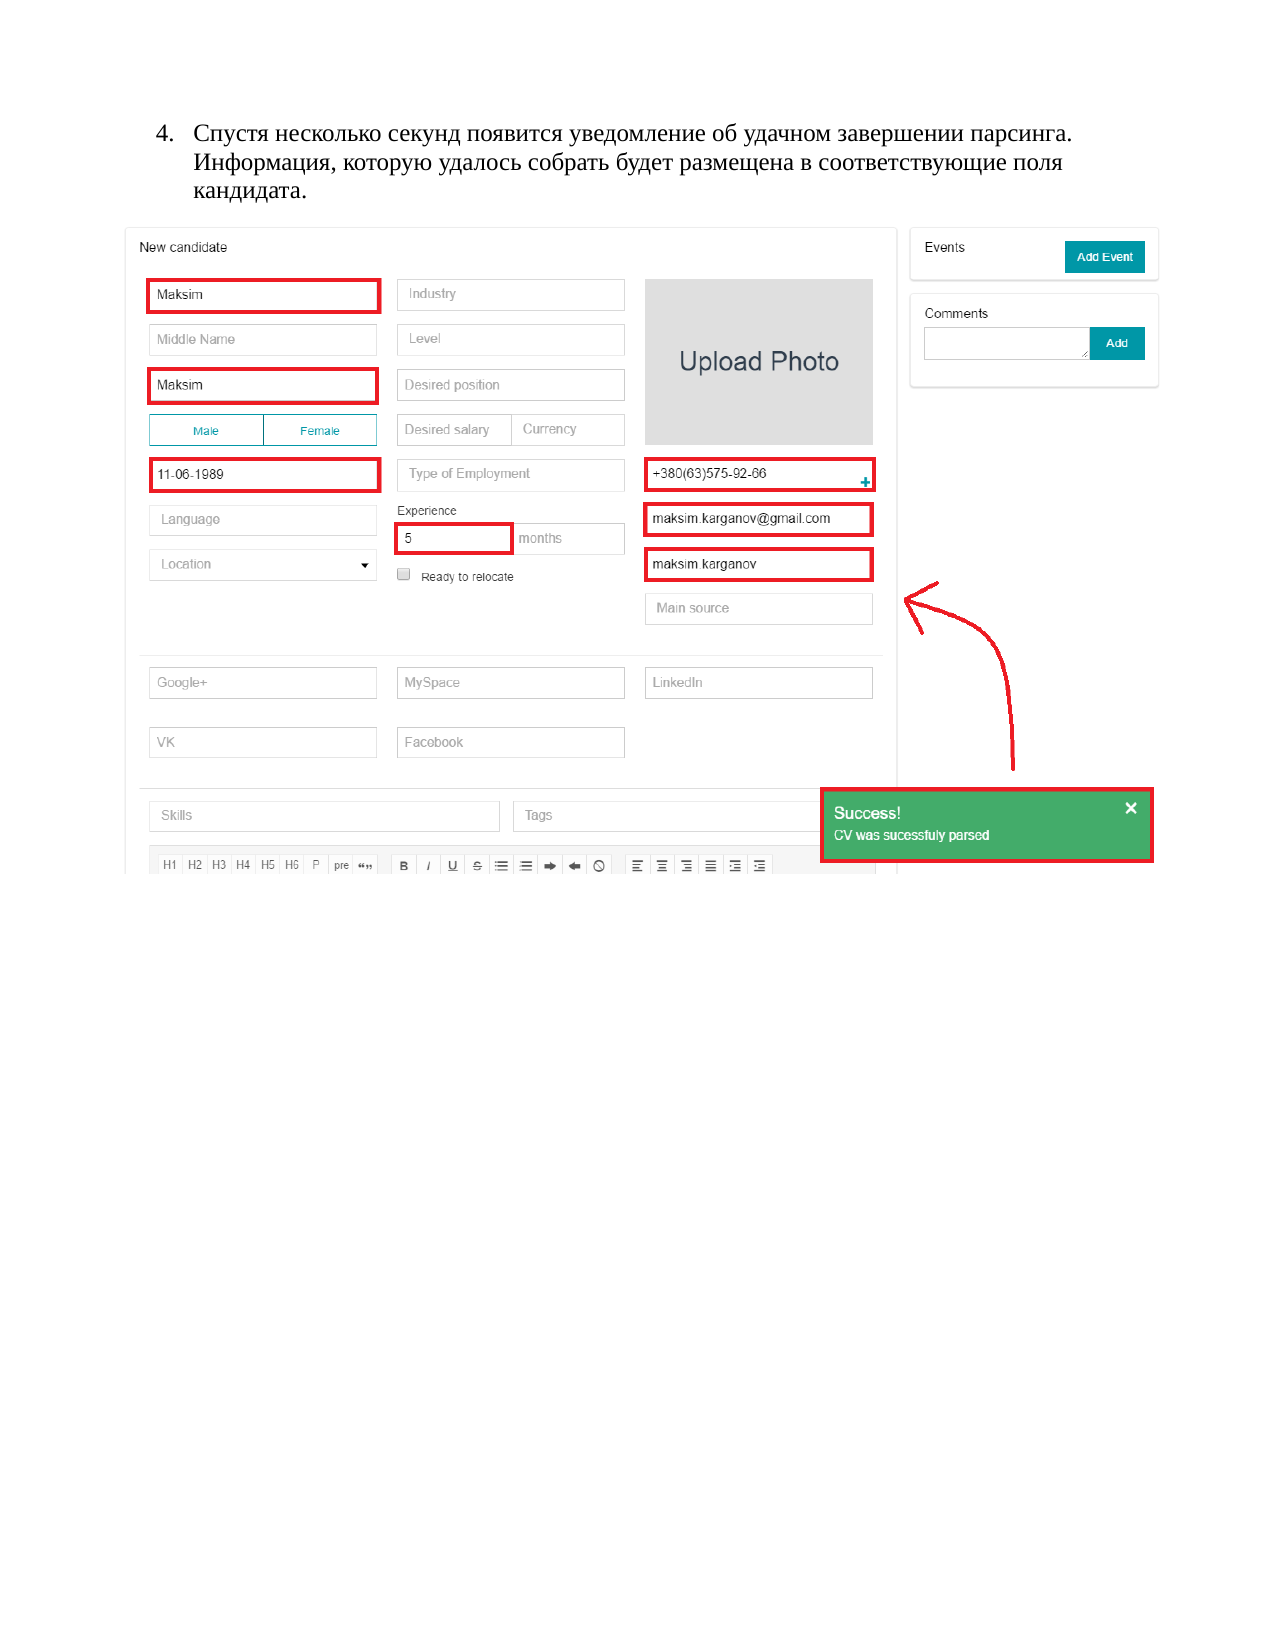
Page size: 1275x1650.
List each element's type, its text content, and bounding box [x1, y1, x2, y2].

picture [121, 221, 1160, 874]
list Спустя несколько секунд появится уведомление об удачном завершении парсинга. Информация, которую удалось собрать будет размещена в соответствующие поля кандидата. [156, 118, 1157, 204]
